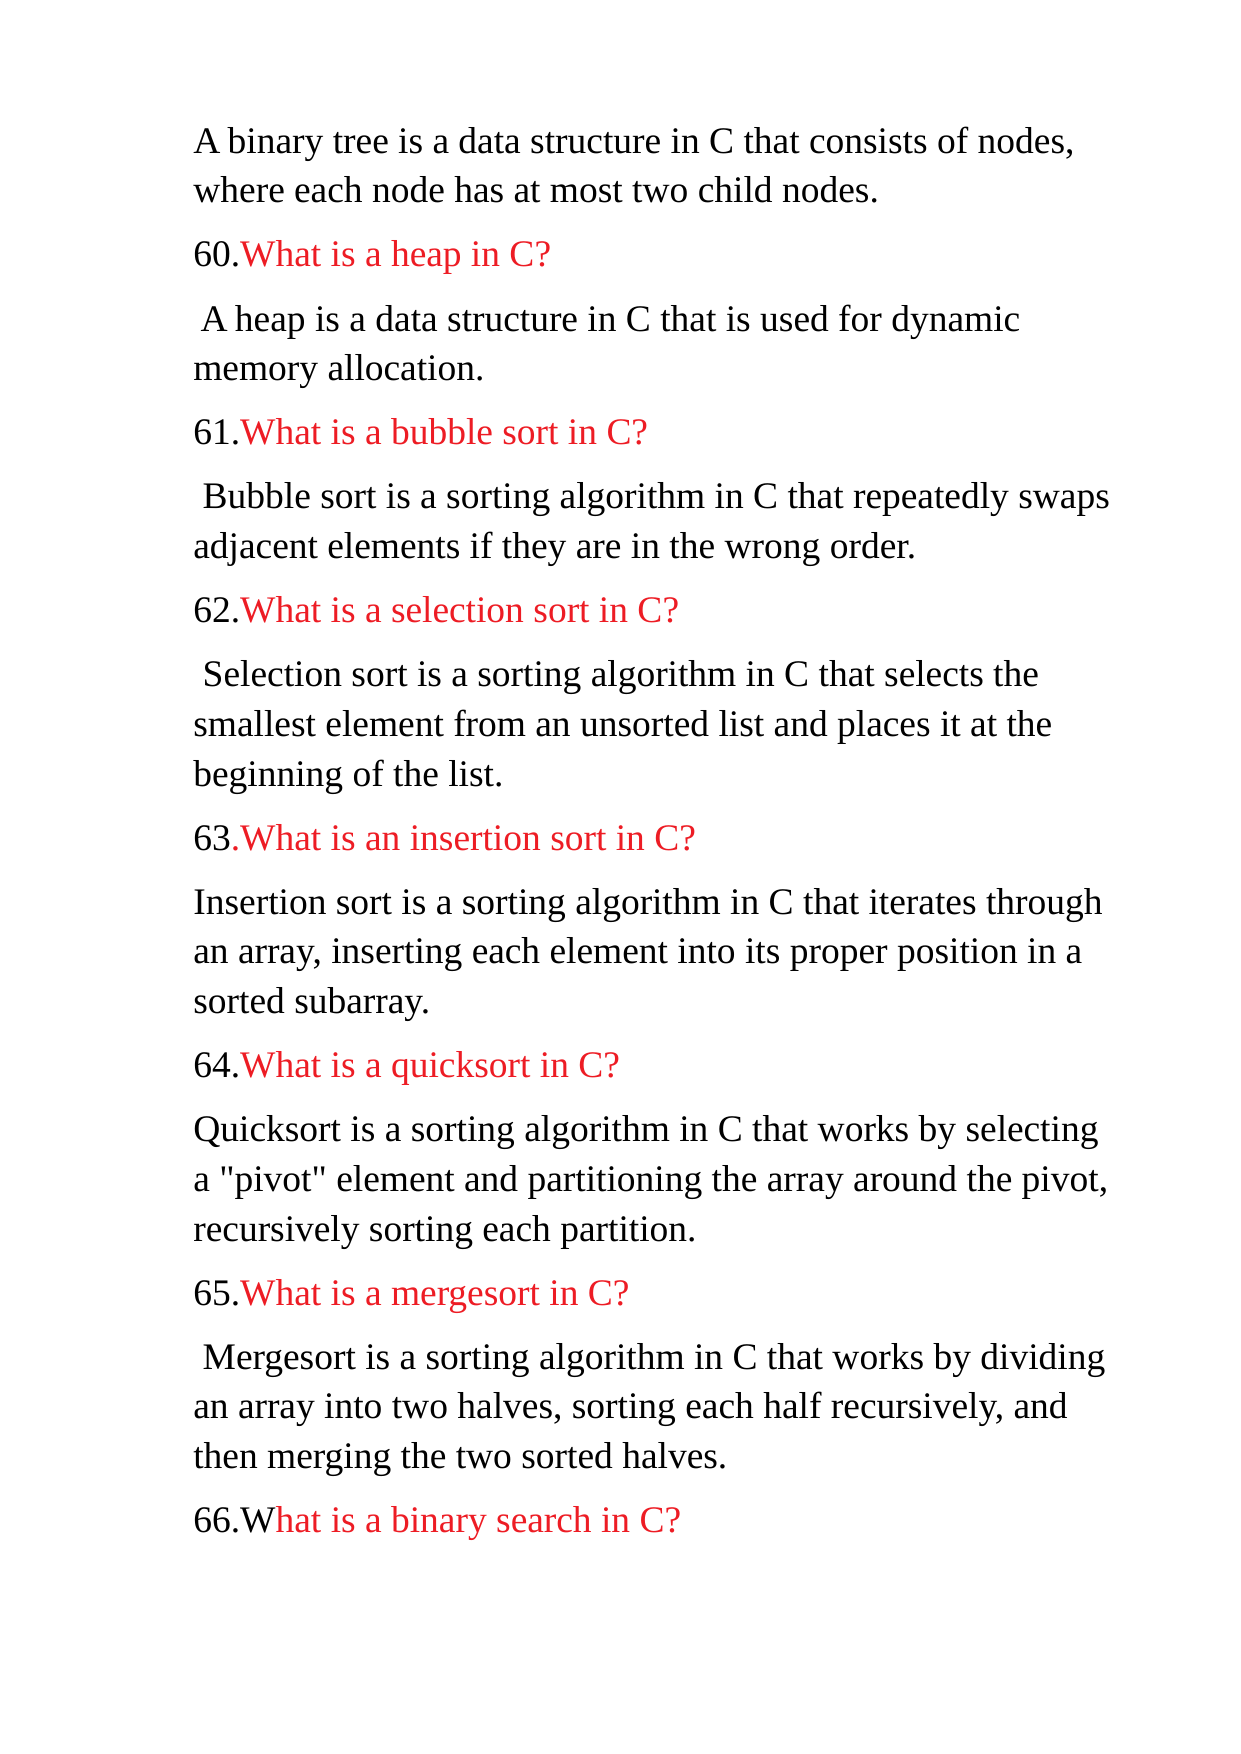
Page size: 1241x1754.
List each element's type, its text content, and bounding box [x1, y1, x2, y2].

list Selection sort is a sorting algorithm in C that selects the smallest element from an unsorted list and places it at the beginning of the list. [164, 652, 1122, 794]
list Bubble sort is a sorting algorithm in C that repeatedly swaps adjacent elements if they are in the wrong order. [164, 474, 1122, 567]
list Quicksort is a sorting algorithm in C that works by selecting a "pivot" element and partitioning the array around the pivot, recursively sorting each partition. [164, 1107, 1122, 1249]
list Insertion sort is a sorting algorithm in C that iterates through an array, inserting each element into its proper position in a sorted subarray. [164, 879, 1122, 1022]
list 66.What is a binary search in C? [164, 1498, 1122, 1541]
list 61.What is a bubble sort in C? [164, 410, 1122, 453]
list A heap is a data structure in C that is used for dynamic memory allocation. [164, 296, 1122, 389]
list 64.What is a quicksort in C? [164, 1043, 1122, 1086]
list 65.What is a mergesort in C? [164, 1270, 1122, 1313]
list A binary tree is a data structure in C that consists of nodes, where each node has at most two child nodes. [164, 118, 1122, 211]
list 63.What is an insertion sort in C? [164, 815, 1122, 858]
list 62.What is a selection sort in C? [164, 588, 1122, 631]
list Mergesort is a sorting algorithm in C that works by dividing an array into two halves, sorting each half recursively, and then merging the two sorted halves. [164, 1334, 1122, 1477]
list 60.What is a heap in C? [164, 232, 1122, 275]
